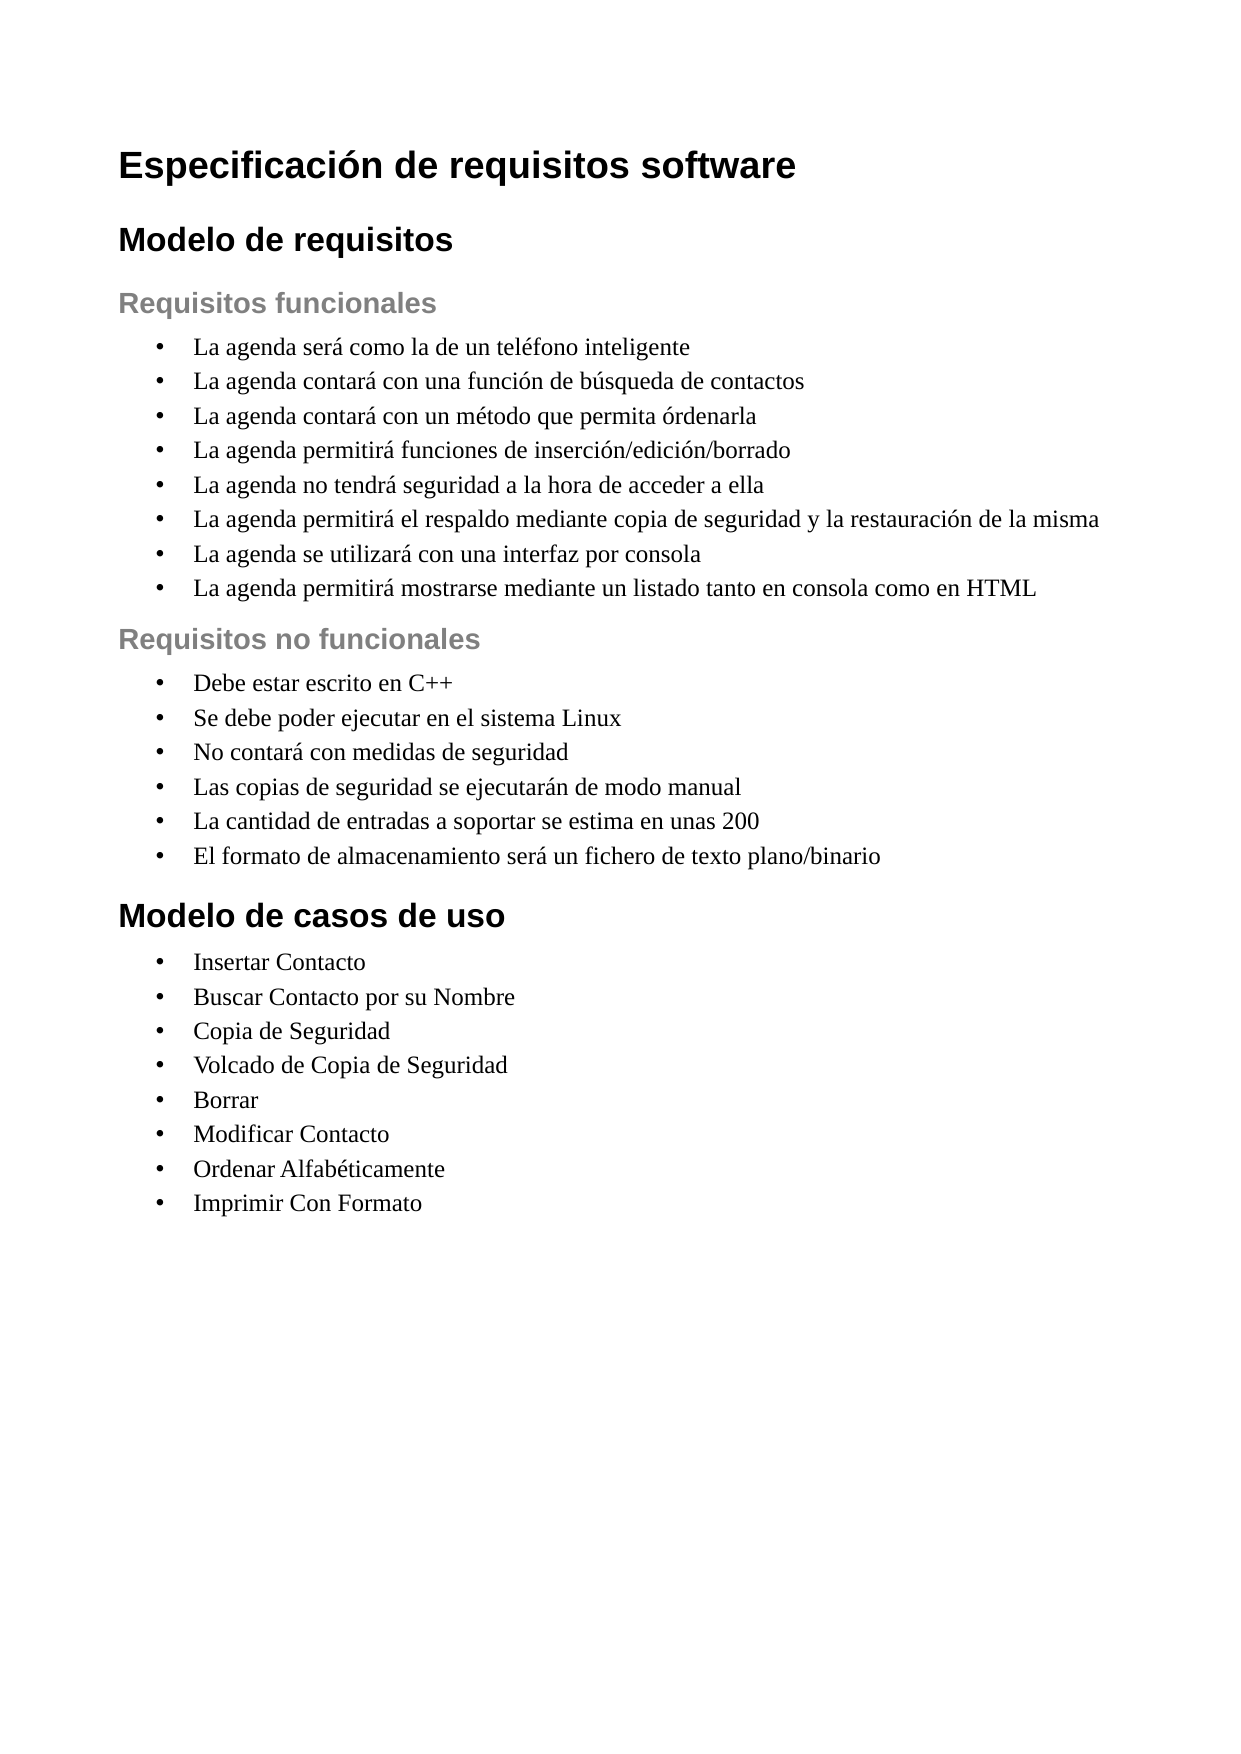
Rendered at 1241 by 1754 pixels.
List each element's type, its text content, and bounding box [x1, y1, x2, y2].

list Ordenar Alfabéticamente [156, 1154, 1122, 1183]
subtitle Modelo de requisitos [118, 220, 1122, 259]
subtitle Requisitos no funcionales [118, 622, 1122, 656]
list La agenda se utilizará con una interfaz por consola [156, 539, 1122, 567]
list Modificar Contacto [156, 1119, 1122, 1148]
list Copia de Seguridad [156, 1016, 1122, 1045]
list Insertar Contacto [156, 947, 1122, 976]
list La agenda permitirá el respaldo mediante copia de seguridad y la restauración de la misma [156, 504, 1122, 533]
list Borrar [156, 1085, 1122, 1114]
list La cantidad de entradas a soportar se estima en unas 200 [156, 806, 1122, 835]
list Las copias de seguridad se ejecutarán de modo manual [156, 772, 1122, 801]
list Se debe poder ejecutar en el sistema Linux [156, 703, 1122, 732]
subtitle Especificación de requisitos software [118, 143, 1122, 187]
list La agenda permitirá mostrarse mediante un listado tanto en consola como en HTML [156, 573, 1122, 602]
subtitle Modelo de casos de uso [118, 896, 1122, 935]
list El formato de almacenamiento será un fichero de texto plano/binario [156, 841, 1122, 869]
subtitle Requisitos funcionales [118, 286, 1122, 319]
list Debe estar escrito en C++ [156, 668, 1122, 697]
list La agenda no tendrá seguridad a la hora de acceder a ella [156, 470, 1122, 498]
list Imprimir Con Formato [156, 1188, 1122, 1217]
list La agenda contará con una función de búsqueda de contactos [156, 366, 1122, 395]
list La agenda contará con un método que permita órdenarla [156, 401, 1122, 429]
list La agenda será como la de un teléfono inteligente [156, 332, 1122, 361]
list No contará con medidas de seguridad [156, 737, 1122, 766]
list Buscar Contacto por su Nombre [156, 982, 1122, 1010]
list Volcado de Copia de Seguridad [156, 1051, 1122, 1079]
list La agenda permitirá funciones de inserción/edición/borrado [156, 435, 1122, 464]
